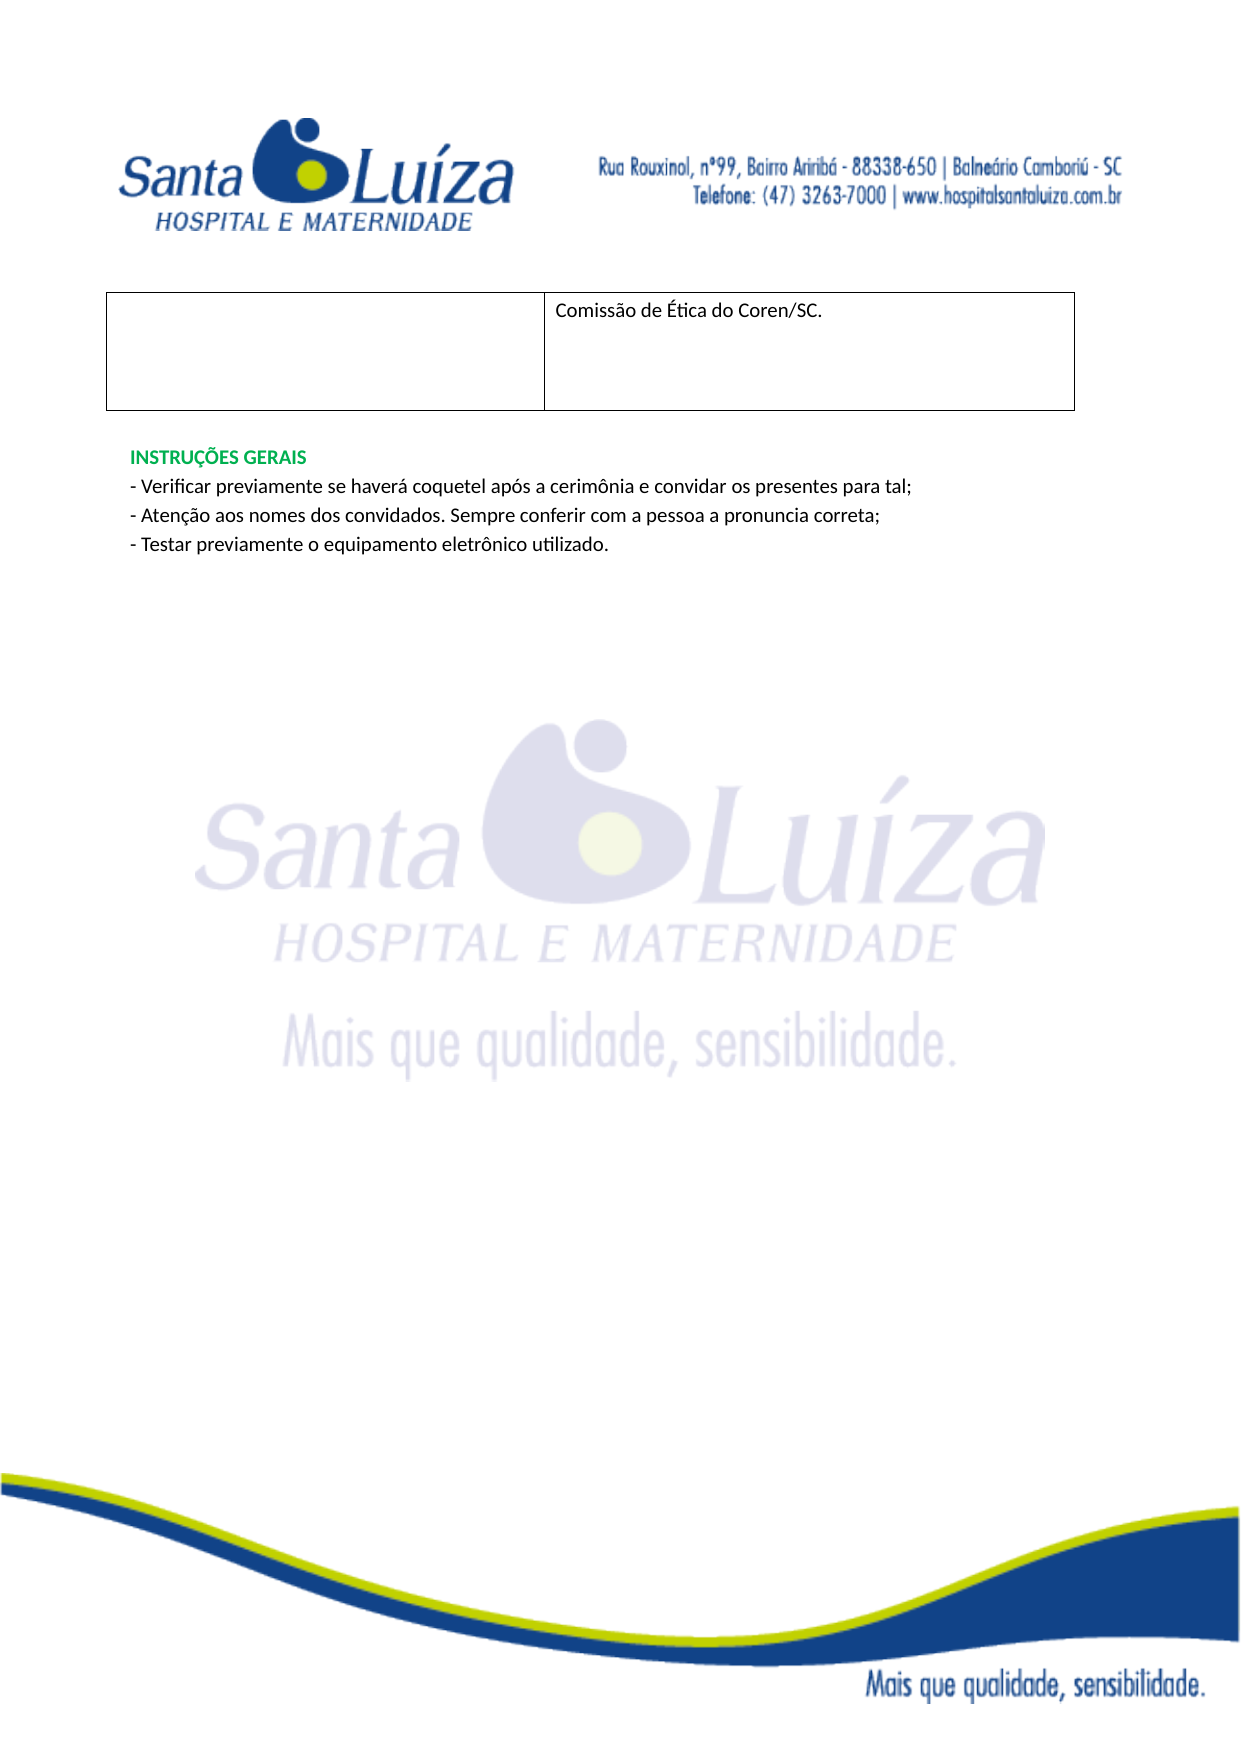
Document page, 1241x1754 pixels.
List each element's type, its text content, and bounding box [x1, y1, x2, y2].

table_cell [107, 293, 544, 410]
picture [118, 118, 1123, 231]
text - Testar previamente o equipamento eletrônico utilizado. [130, 528, 1122, 557]
text - Verificar previamente se haverá coquetel após a cerimônia e convidar os presentes para tal; [130, 469, 1122, 498]
text - Atenção aos nomes dos convidados. Sempre conferir com a pessoa a pronuncia correta; [130, 498, 1122, 528]
picture [302, 764, 939, 1037]
text INSTRUÇÕES GERAIS [130, 440, 1122, 469]
picture [0, 1473, 1241, 1704]
table_cell Comissão de Ética do Coren/SC. [545, 293, 1074, 410]
